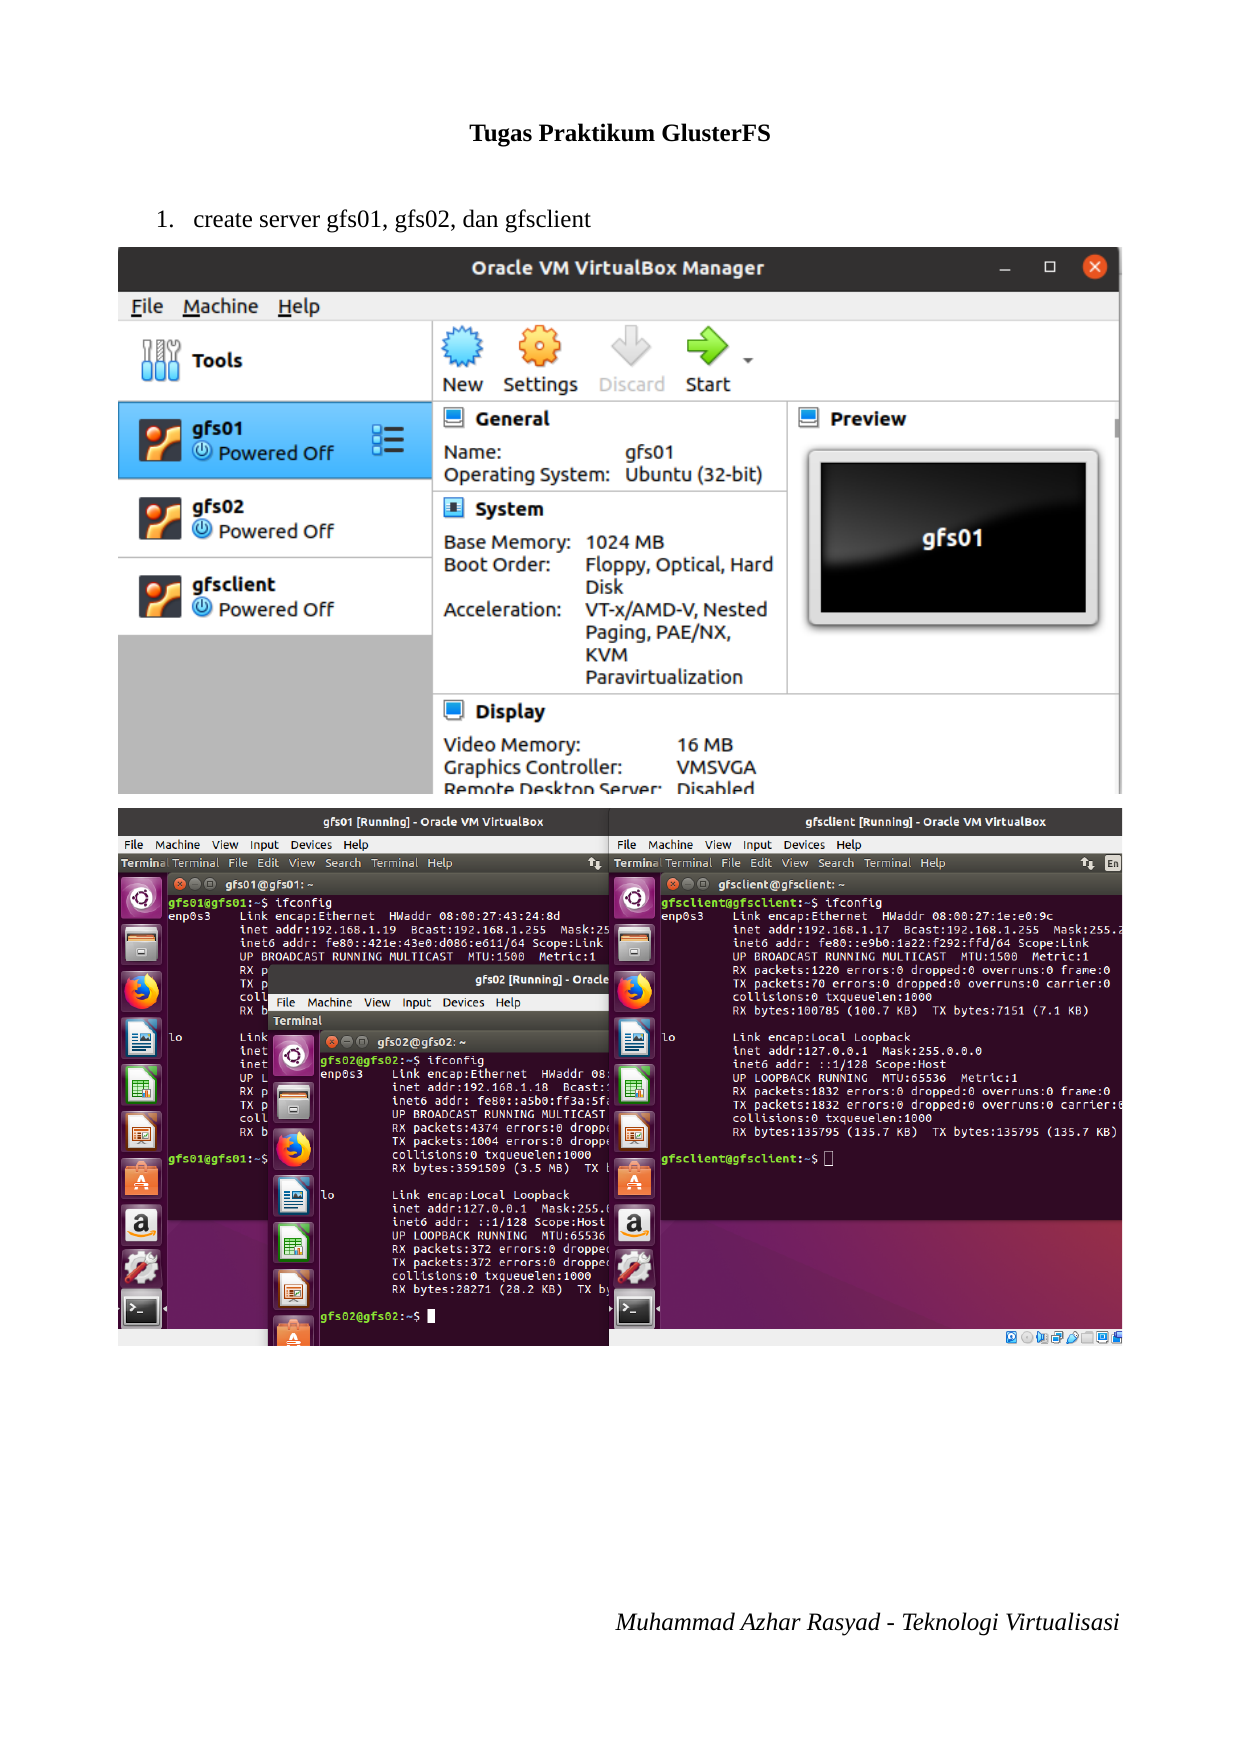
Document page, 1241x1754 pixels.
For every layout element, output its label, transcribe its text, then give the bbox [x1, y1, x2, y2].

list create server gfs01, gfs02, dan gfsclient [156, 204, 1122, 233]
picture [118, 247, 1123, 794]
picture [118, 808, 1123, 1346]
text Tugas Praktikum GlusterFS [118, 118, 1122, 147]
